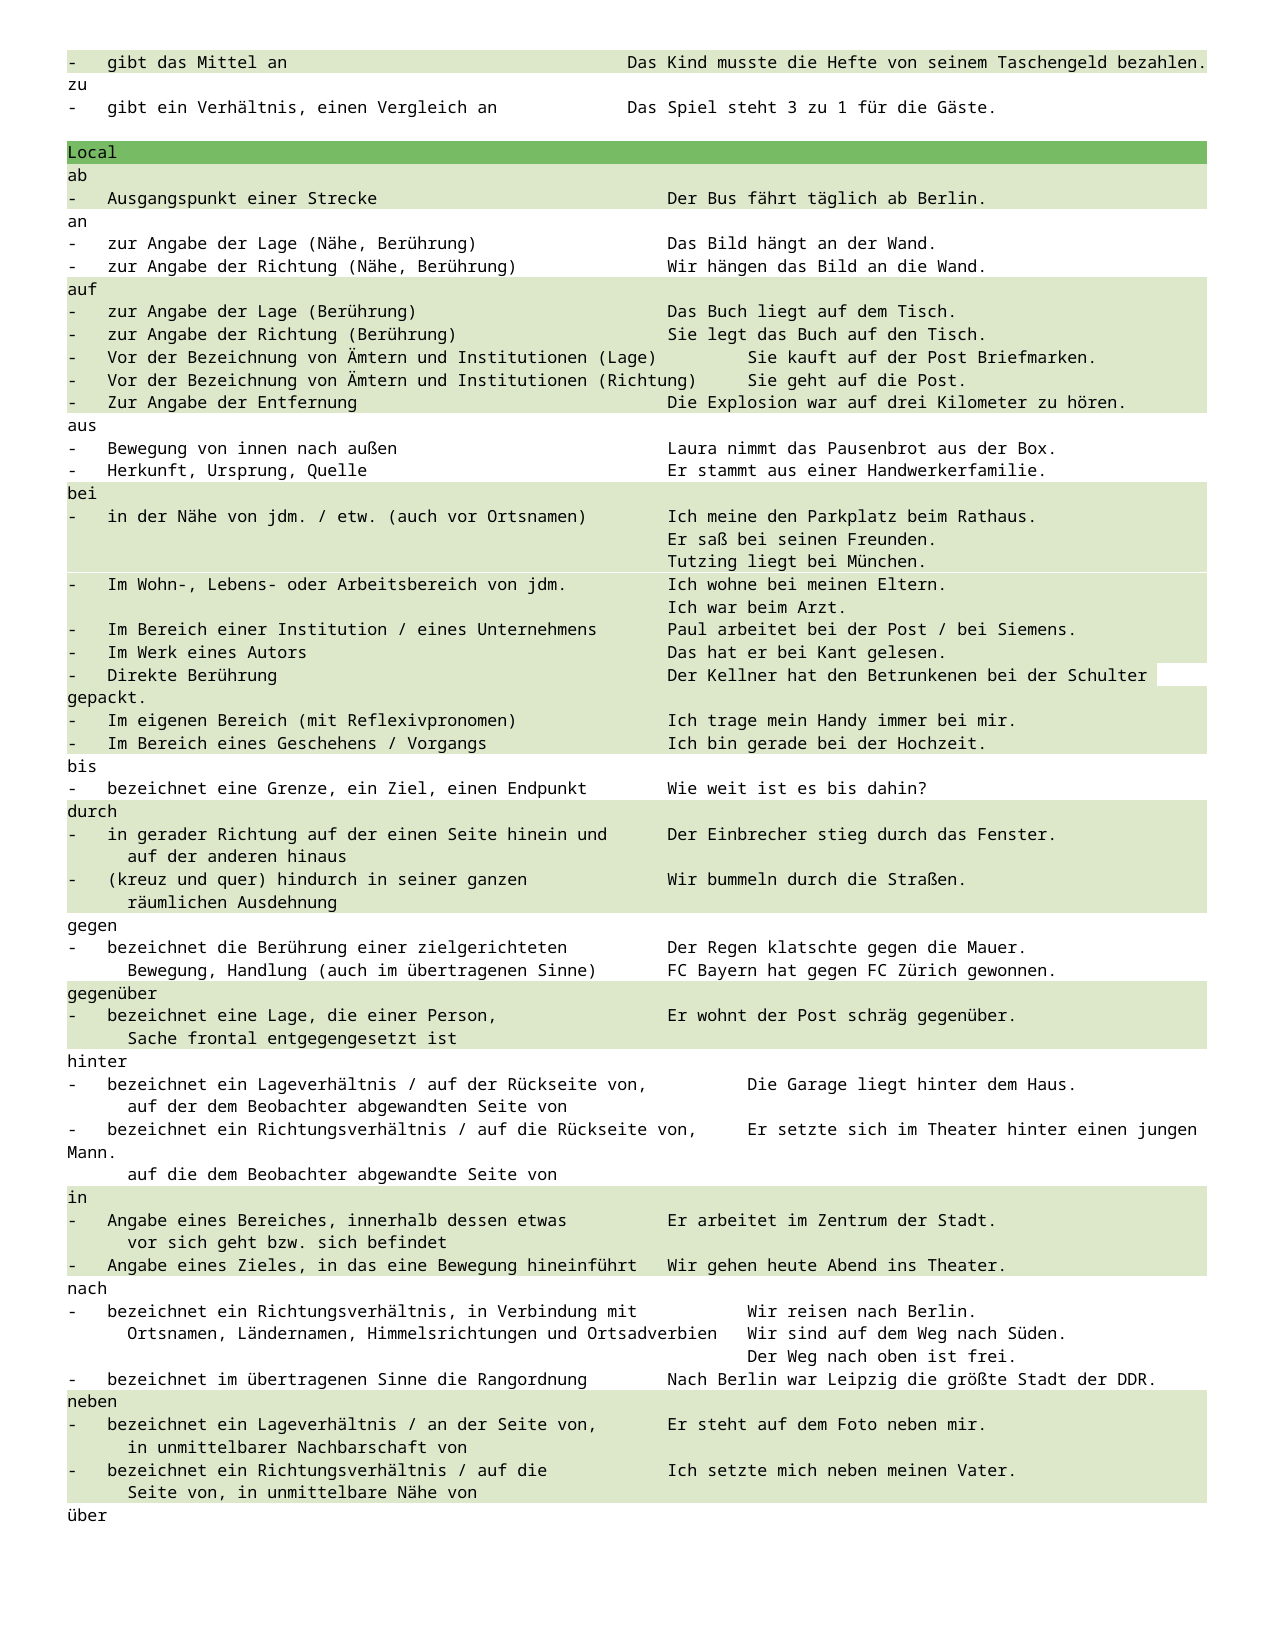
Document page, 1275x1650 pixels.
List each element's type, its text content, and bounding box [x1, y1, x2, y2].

text über [67, 1503, 1214, 1526]
text - Vor der Bezeichnung von Ämtern und Institutionen (Lage) Sie kauft auf der Post Briefmarken. [67, 345, 1214, 368]
text - Vor der Bezeichnung von Ämtern und Institutionen (Richtung) Sie geht auf die Post. [67, 368, 1214, 391]
text Der Weg nach oben ist frei. [67, 1344, 1214, 1367]
text in unmittelbarer Nachbarschaft von [67, 1435, 1214, 1458]
text auf der dem Beobachter abgewandten Seite von [67, 1095, 1214, 1117]
text - Ausgangspunkt einer Strecke Der Bus fährt täglich ab Berlin. [67, 186, 1214, 209]
text - Im Bereich einer Institution / eines Unternehmens Paul arbeitet bei der Post / bei Siemens. [67, 618, 1214, 641]
text Bewegung, Handlung (auch im übertragenen Sinne) FC Bayern hat gegen FC Zürich gewonnen. [67, 958, 1214, 981]
text auf der anderen hinaus [67, 845, 1214, 868]
text - Herkunft, Ursprung, Quelle Er stammt aus einer Handwerkerfamilie. [67, 459, 1214, 482]
text - Im Wohn-, Lebens- oder Arbeitsbereich von jdm. Ich wohne bei meinen Eltern. [67, 572, 1214, 595]
text auf [67, 277, 1214, 300]
text - bezeichnet ein Lageverhältnis / auf der Rückseite von, Die Garage liegt hinter dem Haus. [67, 1072, 1214, 1095]
text - zur Angabe der Richtung (Berührung) Sie legt das Buch auf den Tisch. [67, 323, 1214, 345]
text - Zur Angabe der Entfernung Die Explosion war auf drei Kilometer zu hören. [67, 391, 1214, 413]
text - bezeichnet ein Lageverhältnis / an der Seite von, Er steht auf dem Foto neben mir. [67, 1413, 1214, 1435]
text - in gerader Richtung auf der einen Seite hinein und Der Einbrecher stieg durch das Fenster. [67, 822, 1214, 845]
text - bezeichnet eine Lage, die einer Person, Er wohnt der Post schräg gegenüber. [67, 1004, 1214, 1027]
text räumlichen Ausdehnung [67, 890, 1214, 913]
text - in der Nähe von jdm. / etw. (auch vor Ortsnamen) Ich meine den Parkplatz beim Rathaus. [67, 504, 1214, 527]
text - Direkte Berührung Der Kellner hat den Betrunkenen bei der Schulter gepackt. [67, 663, 1214, 709]
text aus [67, 413, 1214, 436]
text - bezeichnet ein Richtungsverhältnis, in Verbindung mit Wir reisen nach Berlin. [67, 1299, 1214, 1322]
text neben [67, 1390, 1214, 1413]
text zu [67, 73, 1214, 96]
text - gibt das Mittel an Das Kind musste die Hefte von seinem Taschengeld bezahlen. [67, 50, 1214, 73]
text durch [67, 799, 1214, 822]
text Tutzing liegt bei München. [67, 550, 1214, 572]
text gegenüber [67, 981, 1214, 1004]
text - Angabe eines Bereiches, innerhalb dessen etwas Er arbeitet im Zentrum der Stadt. [67, 1208, 1214, 1231]
text - zur Angabe der Lage (Berührung) Das Buch liegt auf dem Tisch. [67, 300, 1214, 323]
text - bezeichnet die Berührung einer zielgerichteten Der Regen klatschte gegen die Mauer. [67, 936, 1214, 958]
text - Im eigenen Bereich (mit Reflexivpronomen) Ich trage mein Handy immer bei mir. [67, 709, 1214, 731]
text bis [67, 754, 1214, 777]
text - Im Werk eines Autors Das hat er bei Kant gelesen. [67, 641, 1214, 663]
text Ich war beim Arzt. [67, 595, 1214, 618]
text bei [67, 482, 1214, 504]
text nach [67, 1276, 1214, 1299]
text an [67, 209, 1214, 232]
text - bezeichnet ein Richtungsverhältnis / auf die Rückseite von, Er setzte sich im Theater hinter einen jungen Mann. [67, 1117, 1214, 1163]
text - Im Bereich eines Geschehens / Vorgangs Ich bin gerade bei der Hochzeit. [67, 731, 1214, 754]
text vor sich geht bzw. sich befindet [67, 1231, 1214, 1254]
text - (kreuz und quer) hindurch in seiner ganzen Wir bummeln durch die Straßen. [67, 868, 1214, 890]
text gegen [67, 913, 1214, 936]
text Ortsnamen, Ländernamen, Himmelsrichtungen und Ortsadverbien Wir sind auf dem Weg nach Süden. [67, 1322, 1214, 1344]
text - bezeichnet im übertragenen Sinne die Rangordnung Nach Berlin war Leipzig die größte Stadt der DDR. [67, 1367, 1214, 1390]
text - gibt ein Verhältnis, einen Vergleich an Das Spiel steht 3 zu 1 für die Gäste. [67, 96, 1214, 118]
text Er saß bei seinen Freunden. [67, 527, 1214, 550]
text Seite von, in unmittelbare Nähe von [67, 1481, 1214, 1503]
text - bezeichnet eine Grenze, ein Ziel, einen Endpunkt Wie weit ist es bis dahin? [67, 777, 1214, 799]
text in [67, 1186, 1214, 1208]
text Local [67, 141, 1214, 164]
text Sache frontal entgegengesetzt ist [67, 1027, 1214, 1049]
text - zur Angabe der Lage (Nähe, Berührung) Das Bild hängt an der Wand. [67, 232, 1214, 254]
text hinter [67, 1049, 1214, 1072]
text - zur Angabe der Richtung (Nähe, Berührung) Wir hängen das Bild an die Wand. [67, 254, 1214, 277]
text ab [67, 164, 1214, 186]
text - Angabe eines Zieles, in das eine Bewegung hineinführt Wir gehen heute Abend ins Theater. [67, 1254, 1214, 1276]
text - bezeichnet ein Richtungsverhältnis / auf die Ich setzte mich neben meinen Vater. [67, 1458, 1214, 1481]
text auf die dem Beobachter abgewandte Seite von [67, 1163, 1214, 1186]
text - Bewegung von innen nach außen Laura nimmt das Pausenbrot aus der Box. [67, 436, 1214, 459]
